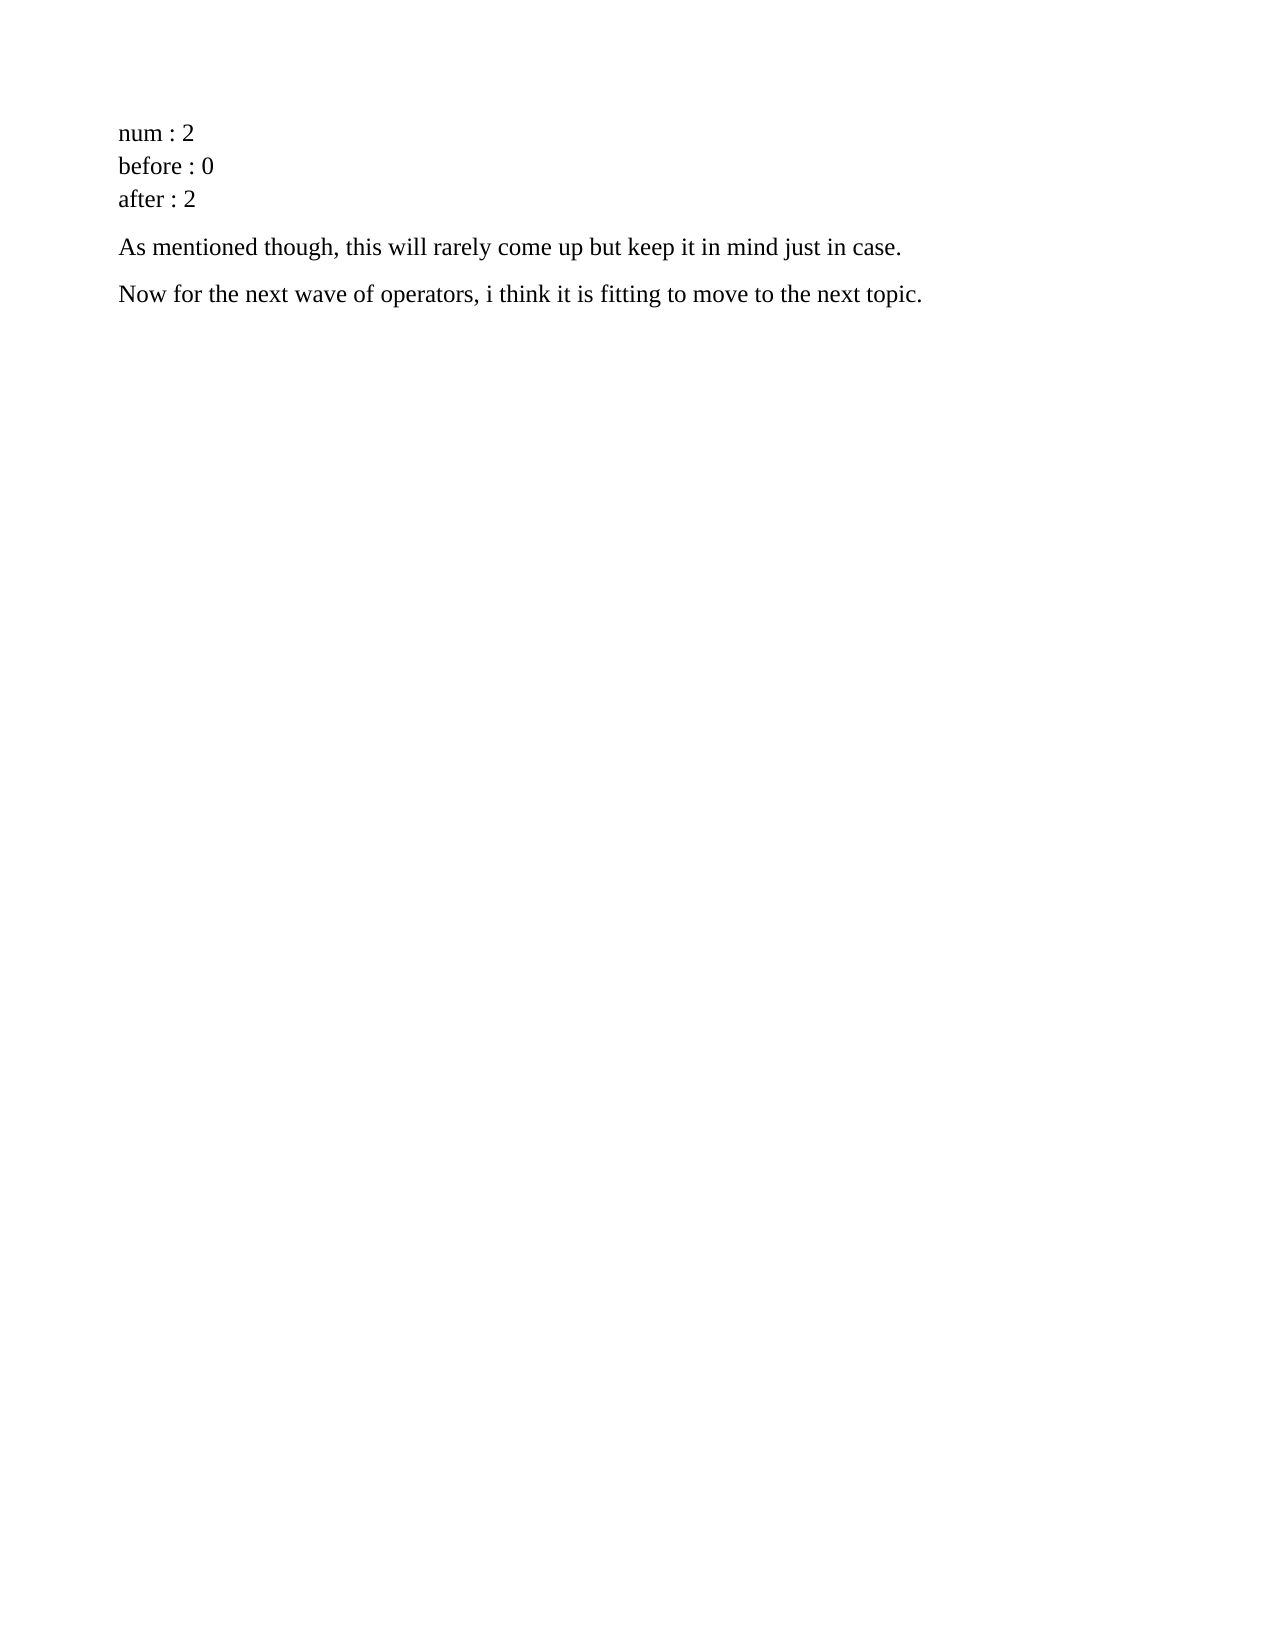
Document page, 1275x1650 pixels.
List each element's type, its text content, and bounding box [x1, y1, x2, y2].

text num : 2 before : 0 after : 2 [118, 118, 1157, 213]
text Now for the next wave of operators, i think it is fitting to move to the next topic. [118, 279, 1157, 308]
text As mentioned though, this will rarely come up but keep it in mind just in case. [118, 232, 1157, 261]
